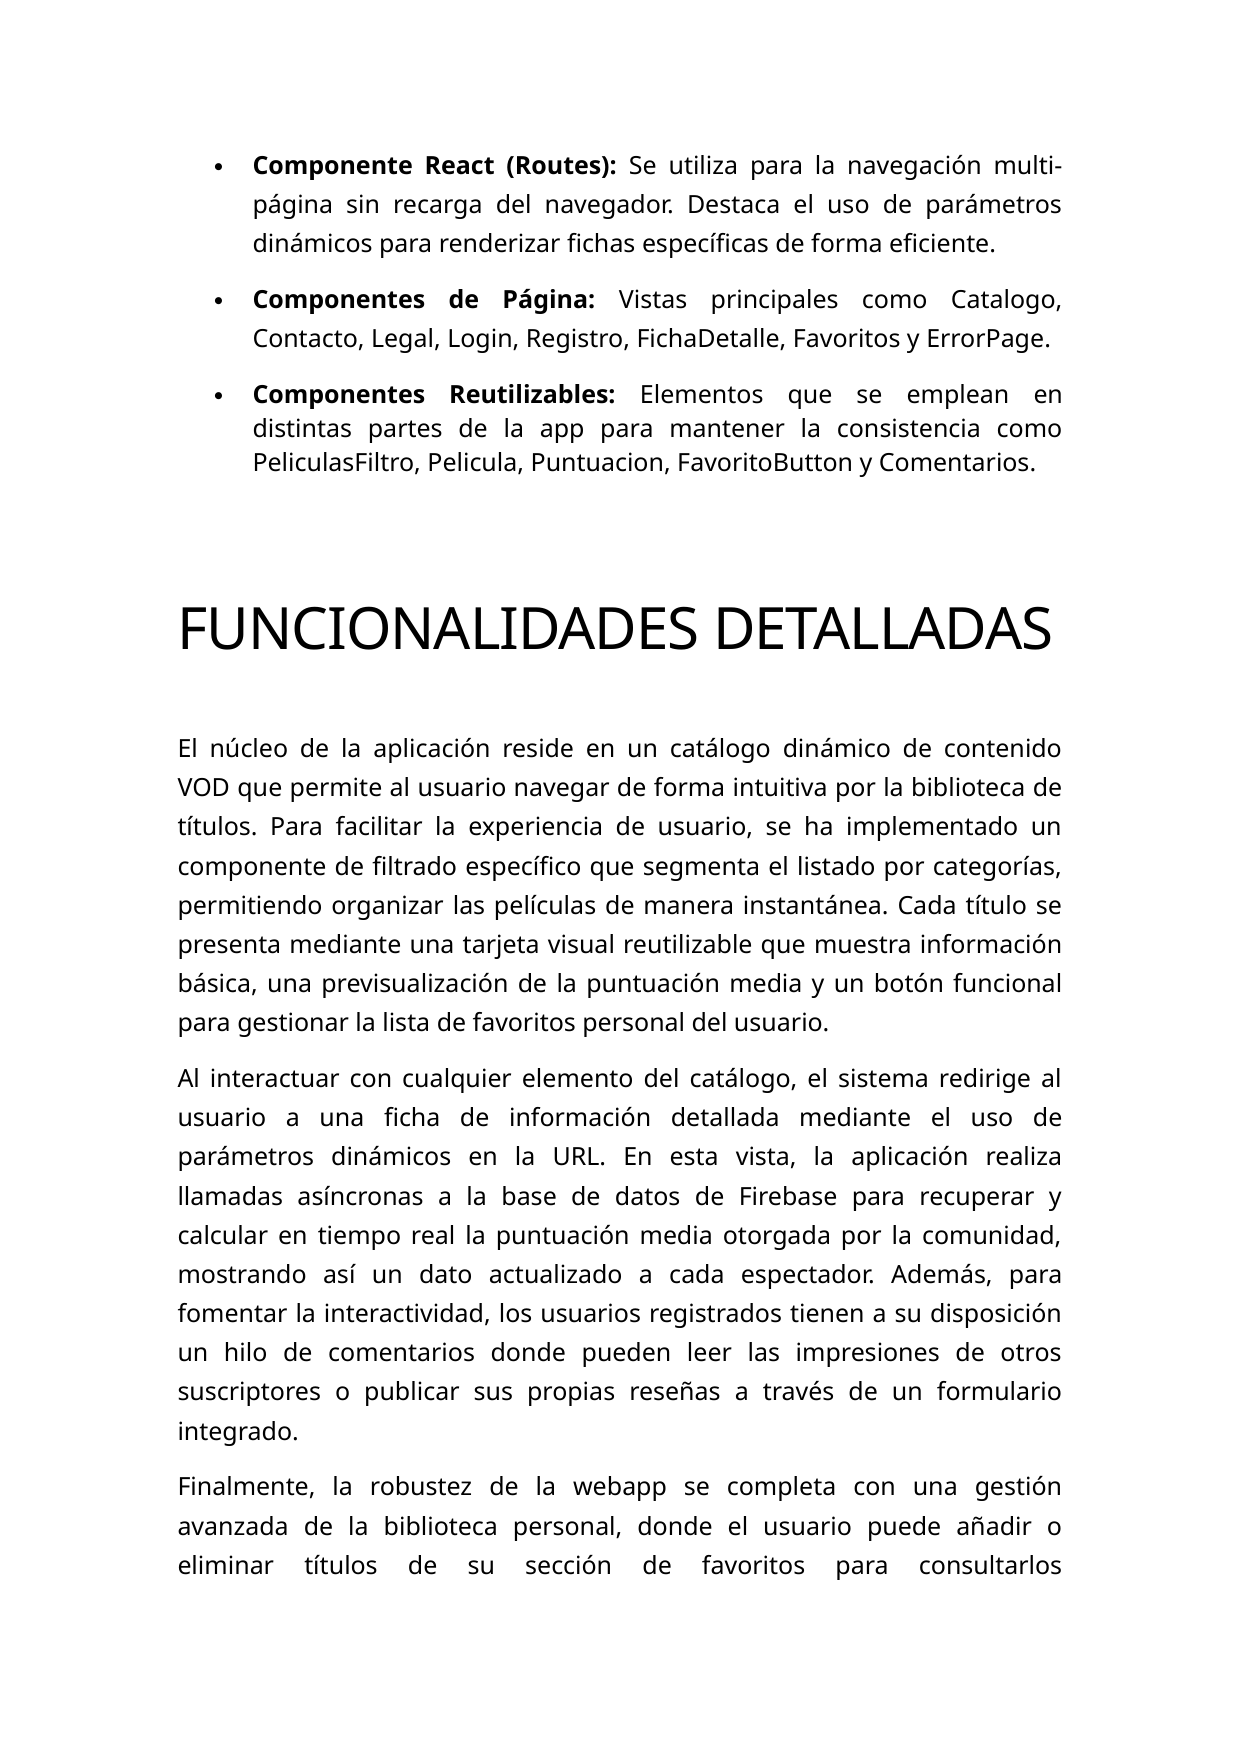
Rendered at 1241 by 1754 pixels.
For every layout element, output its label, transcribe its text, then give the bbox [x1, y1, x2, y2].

list Componentes de Página: Vistas principales como Catalogo, Contacto, Legal, Login, Registro, FichaDetalle, Favoritos y ErrorPage. [215, 282, 1063, 355]
list Componente React (Routes): Se utiliza para la navegación multi-página sin recarga del navegador. Destaca el uso de parámetros dinámicos para renderizar fichas específicas de forma eficiente. [215, 148, 1063, 260]
text El núcleo de la aplicación reside en un catálogo dinámico de contenido VOD que permite al usuario navegar de forma intuitiva por la biblioteca de títulos. Para facilitar la experiencia de usuario, se ha implementado un componente de filtrado específico que segmenta el listado por categorías, permitiendo organizar las películas de manera instantánea. Cada título se presenta mediante una tarjeta visual reutilizable que muestra información básica, una previsualización de la puntuación media y un botón funcional para gestionar la lista de favoritos personal del usuario. [177, 731, 1063, 1039]
text FUNCIONALIDADES DETALLADAS [177, 587, 1063, 666]
text Finalmente, la robustez de la webapp se completa con una gestión avanzada de la biblioteca personal, donde el usuario puede añadir o eliminar títulos de su sección de favoritos para consultarlos [177, 1469, 1063, 1581]
text Al interactuar con cualquier elemento del catálogo, el sistema redirige al usuario a una ficha de información detallada mediante el uso de parámetros dinámicos en la URL. En esta vista, la aplicación realiza llamadas asíncronas a la base de datos de Firebase para recuperar y calcular en tiempo real la puntuación media otorgada por la comunidad, mostrando así un dato actualizado a cada espectador. Además, para fomentar la interactividad, los usuarios registrados tienen a su disposición un hilo de comentarios donde pueden leer las impresiones de otros suscriptores o publicar sus propias reseñas a través de un formulario integrado. [177, 1061, 1063, 1447]
list Componentes Reutilizables: Elementos que se emplean en distintas partes de la app para mantener la consistencia como PeliculasFiltro, Pelicula, Puntuacion, FavoritoButton y Comentarios. [215, 377, 1063, 479]
